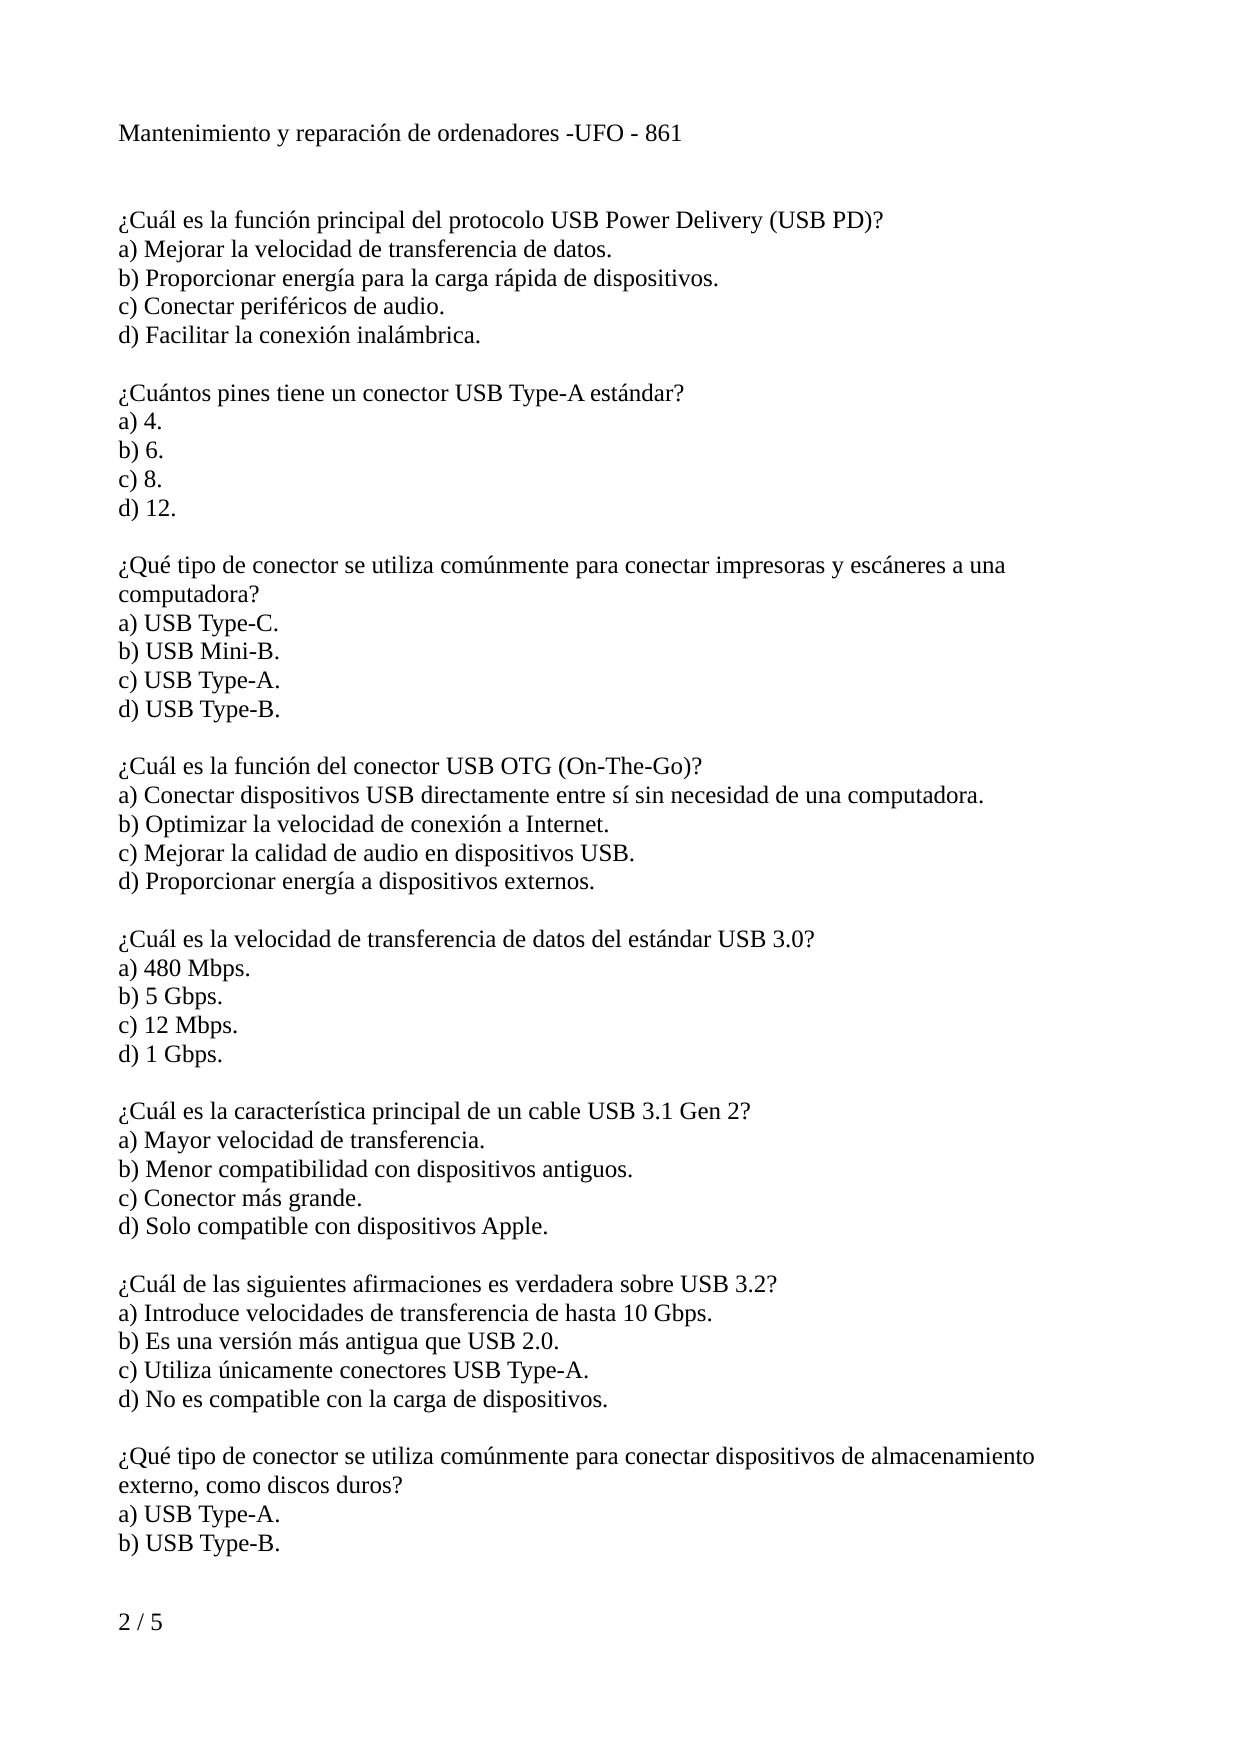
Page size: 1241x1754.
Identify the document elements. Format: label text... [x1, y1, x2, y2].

text a) Conectar dispositivos USB directamente entre sí sin necesidad de una computadora. [118, 780, 1122, 809]
text d) Proporcionar energía a dispositivos externos. [118, 866, 1122, 895]
text c) 12 Mbps. [118, 1010, 1122, 1039]
text b) Es una versión más antigua que USB 2.0. [118, 1326, 1122, 1355]
text b) USB Mini-B. [118, 636, 1122, 665]
text d) Facilitar la conexión inalámbrica. [118, 320, 1122, 349]
text d) 12. [118, 493, 1122, 521]
text c) Conectar periféricos de audio. [118, 291, 1122, 320]
text a) 480 Mbps. [118, 953, 1122, 981]
text d) No es compatible con la carga de dispositivos. [118, 1384, 1122, 1413]
text c) Conector más grande. [118, 1183, 1122, 1211]
text ¿Cuál es la característica principal de un cable USB 3.1 Gen 2? [118, 1096, 1122, 1125]
text b) USB Type-B. [118, 1528, 1122, 1556]
text d) 1 Gbps. [118, 1039, 1122, 1068]
text a) USB Type-C. [118, 608, 1122, 636]
text ¿Cuántos pines tiene un conector USB Type-A estándar? [118, 378, 1122, 406]
text ¿Cuál es la función principal del protocolo USB Power Delivery (USB PD)? [118, 205, 1122, 234]
text ¿Qué tipo de conector se utiliza comúnmente para conectar impresoras y escáneres a una computadora? [118, 550, 1122, 608]
text c) 8. [118, 464, 1122, 493]
text d) USB Type-B. [118, 694, 1122, 723]
text b) 5 Gbps. [118, 981, 1122, 1010]
text a) Introduce velocidades de transferencia de hasta 10 Gbps. [118, 1298, 1122, 1326]
text ¿Qué tipo de conector se utiliza comúnmente para conectar dispositivos de almacenamiento externo, como discos duros? [118, 1441, 1122, 1499]
text a) USB Type-A. [118, 1499, 1122, 1528]
text c) USB Type-A. [118, 665, 1122, 694]
text b) Proporcionar energía para la carga rápida de dispositivos. [118, 263, 1122, 291]
text c) Mejorar la calidad de audio en dispositivos USB. [118, 838, 1122, 866]
text b) 6. [118, 435, 1122, 464]
text c) Utiliza únicamente conectores USB Type-A. [118, 1355, 1122, 1384]
text a) Mejorar la velocidad de transferencia de datos. [118, 234, 1122, 263]
text b) Optimizar la velocidad de conexión a Internet. [118, 809, 1122, 838]
text ¿Cuál de las siguientes afirmaciones es verdadera sobre USB 3.2? [118, 1269, 1122, 1298]
text ¿Cuál es la función del conector USB OTG (On-The-Go)? [118, 751, 1122, 780]
text a) 4. [118, 406, 1122, 435]
text b) Menor compatibilidad con dispositivos antiguos. [118, 1154, 1122, 1183]
text a) Mayor velocidad de transferencia. [118, 1125, 1122, 1154]
text d) Solo compatible con dispositivos Apple. [118, 1211, 1122, 1240]
text ¿Cuál es la velocidad de transferencia de datos del estándar USB 3.0? [118, 924, 1122, 953]
